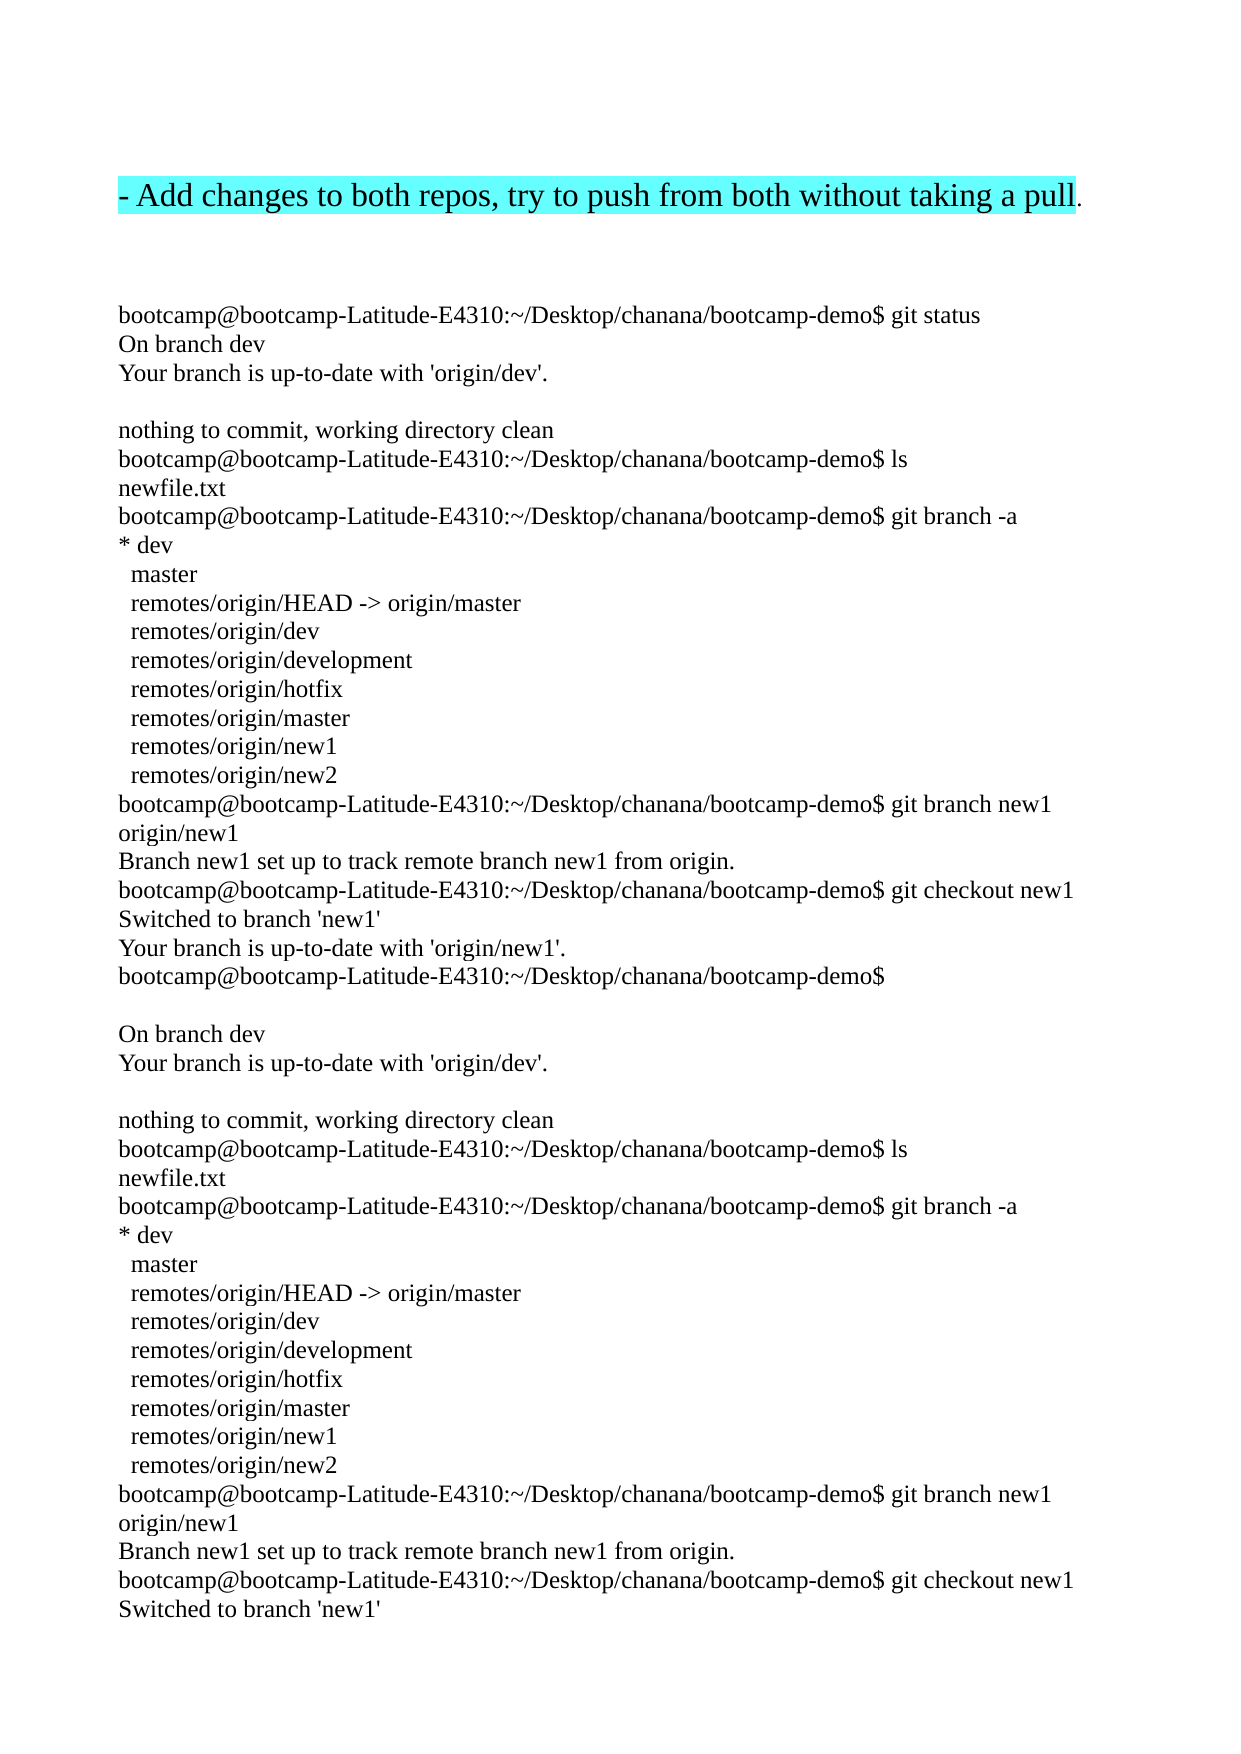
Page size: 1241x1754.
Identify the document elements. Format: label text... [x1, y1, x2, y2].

text bootcamp@bootcamp-Latitude-E4310:~/Desktop/chanana/bootcamp-demo$ [118, 961, 1122, 990]
text master [118, 559, 1122, 588]
text remotes/origin/dev [118, 1306, 1122, 1335]
text Your branch is up-to-date with 'origin/dev'. [118, 1048, 1122, 1076]
text Switched to branch 'new1' [118, 1594, 1122, 1623]
text nothing to commit, working directory clean [118, 1105, 1122, 1134]
text remotes/origin/master [118, 1393, 1122, 1421]
text newfile.txt [118, 1163, 1122, 1191]
text remotes/origin/new1 [118, 1421, 1122, 1450]
text bootcamp@bootcamp-Latitude-E4310:~/Desktop/chanana/bootcamp-demo$ git status [118, 300, 1122, 329]
text bootcamp@bootcamp-Latitude-E4310:~/Desktop/chanana/bootcamp-demo$ git branch new1 origin/new1 [118, 1479, 1122, 1536]
text bootcamp@bootcamp-Latitude-E4310:~/Desktop/chanana/bootcamp-demo$ git branch new1 origin/new1 [118, 789, 1122, 846]
text Switched to branch 'new1' [118, 904, 1122, 933]
text Your branch is up-to-date with 'origin/new1'. [118, 933, 1122, 961]
text bootcamp@bootcamp-Latitude-E4310:~/Desktop/chanana/bootcamp-demo$ git checkout new1 [118, 1565, 1122, 1594]
text remotes/origin/new1 [118, 731, 1122, 760]
text On branch dev [118, 329, 1122, 358]
text remotes/origin/hotfix [118, 674, 1122, 703]
text Your branch is up-to-date with 'origin/dev'. [118, 358, 1122, 386]
text On branch dev [118, 1019, 1122, 1048]
text bootcamp@bootcamp-Latitude-E4310:~/Desktop/chanana/bootcamp-demo$ git checkout new1 [118, 875, 1122, 904]
text nothing to commit, working directory clean [118, 415, 1122, 444]
text Branch new1 set up to track remote branch new1 from origin. [118, 1536, 1122, 1565]
text * dev [118, 1220, 1122, 1249]
text bootcamp@bootcamp-Latitude-E4310:~/Desktop/chanana/bootcamp-demo$ git branch -a [118, 1191, 1122, 1220]
text Branch new1 set up to track remote branch new1 from origin. [118, 846, 1122, 875]
text remotes/origin/development [118, 645, 1122, 674]
text - Add changes to both repos, try to push from both without taking a pull. [118, 176, 1122, 214]
text master [118, 1249, 1122, 1278]
text remotes/origin/development [118, 1335, 1122, 1364]
text bootcamp@bootcamp-Latitude-E4310:~/Desktop/chanana/bootcamp-demo$ git branch -a [118, 501, 1122, 530]
text remotes/origin/hotfix [118, 1364, 1122, 1393]
text remotes/origin/new2 [118, 1450, 1122, 1479]
text bootcamp@bootcamp-Latitude-E4310:~/Desktop/chanana/bootcamp-demo$ ls [118, 444, 1122, 473]
text remotes/origin/HEAD -> origin/master [118, 1278, 1122, 1306]
text bootcamp@bootcamp-Latitude-E4310:~/Desktop/chanana/bootcamp-demo$ ls [118, 1134, 1122, 1163]
text remotes/origin/HEAD -> origin/master [118, 588, 1122, 616]
text remotes/origin/dev [118, 616, 1122, 645]
text * dev [118, 530, 1122, 559]
text remotes/origin/master [118, 703, 1122, 731]
text remotes/origin/new2 [118, 760, 1122, 789]
text newfile.txt [118, 473, 1122, 501]
